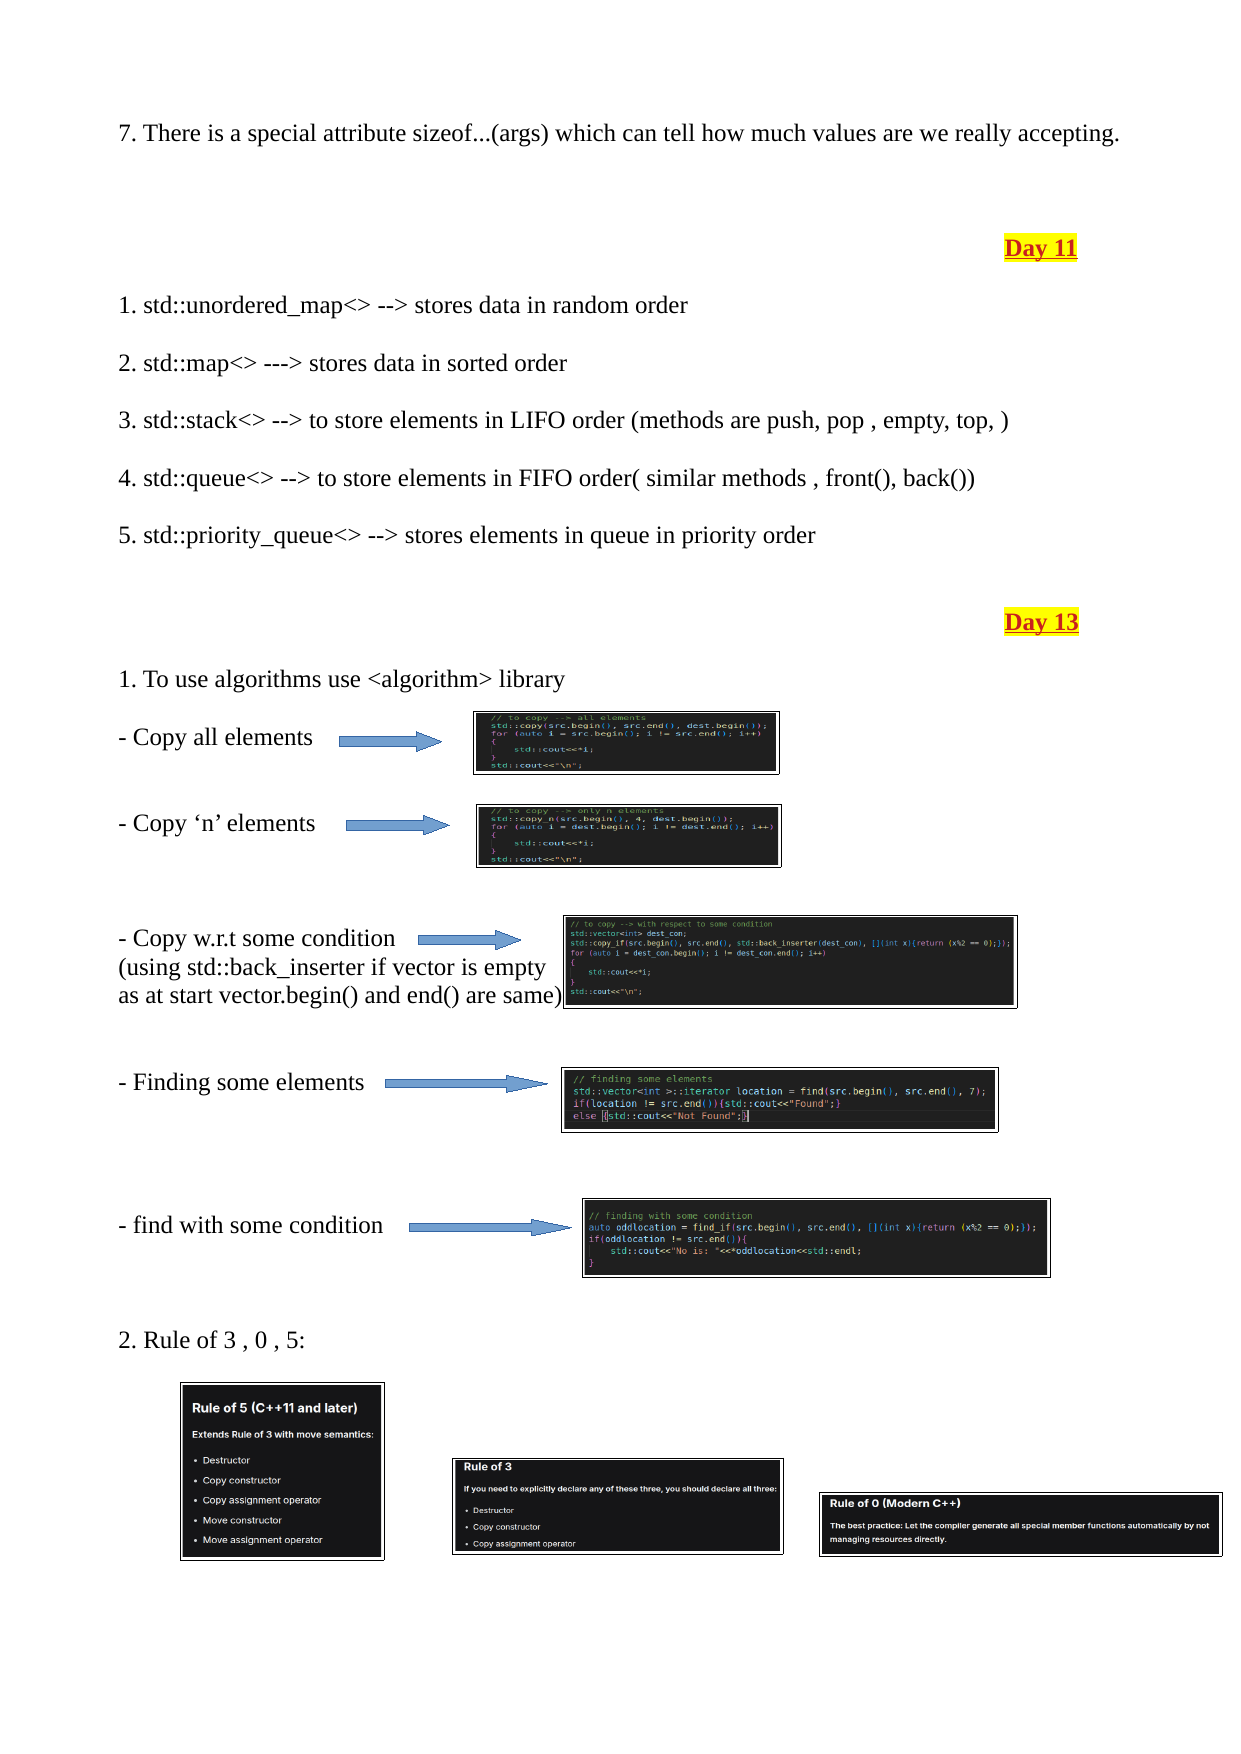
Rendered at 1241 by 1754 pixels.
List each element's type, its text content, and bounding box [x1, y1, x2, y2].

text 4. std::queue<> --> to store elements in FIFO order( similar methods , front(), back()) [118, 463, 1122, 492]
text [562, 1068, 998, 1132]
text - Copy ‘n’ elements [118, 808, 476, 837]
text 3. std::stack<> --> to store elements in LIFO order (methods are push, pop , empty, top, ) [118, 406, 1122, 434]
picture [564, 1070, 995, 1129]
text - Finding some elements [118, 1067, 561, 1096]
text [780, 722, 1122, 751]
text - Copy all elements [118, 722, 473, 751]
text Day 11 [118, 233, 1122, 262]
picture [584, 1200, 1048, 1275]
text 1. std::unordered_map<> --> stores data in random order [118, 291, 1122, 319]
text 2. std::map<> ---> stores data in sorted order [118, 348, 1122, 377]
text [1051, 1211, 1122, 1239]
text 2. Rule of 3 , 0 , 5: [118, 1326, 1122, 1354]
text 7. There is a special attribute sizeof...(args) which can tell how much values are we really accepting. [118, 118, 1122, 147]
text [999, 1067, 1122, 1096]
picture [182, 1385, 382, 1557]
text 5. std::priority_queue<> --> stores elements in queue in priority order [118, 521, 1122, 549]
text - Copy w.r.t some condition (using std::back_inserter if vector is empty [118, 923, 563, 981]
text [1017, 981, 1122, 1009]
text 1. To use algorithms use <algorithm> library [118, 664, 1122, 693]
text [1018, 923, 1122, 981]
text as at start vector.begin() and end() are same) [118, 981, 563, 1009]
text [782, 808, 1122, 837]
picture [455, 1460, 780, 1551]
text - find with some condition [118, 1211, 582, 1239]
text Day 13 [118, 607, 1122, 636]
picture [822, 1495, 1219, 1554]
picture [478, 807, 779, 865]
picture [565, 917, 1014, 1005]
picture [476, 713, 776, 771]
